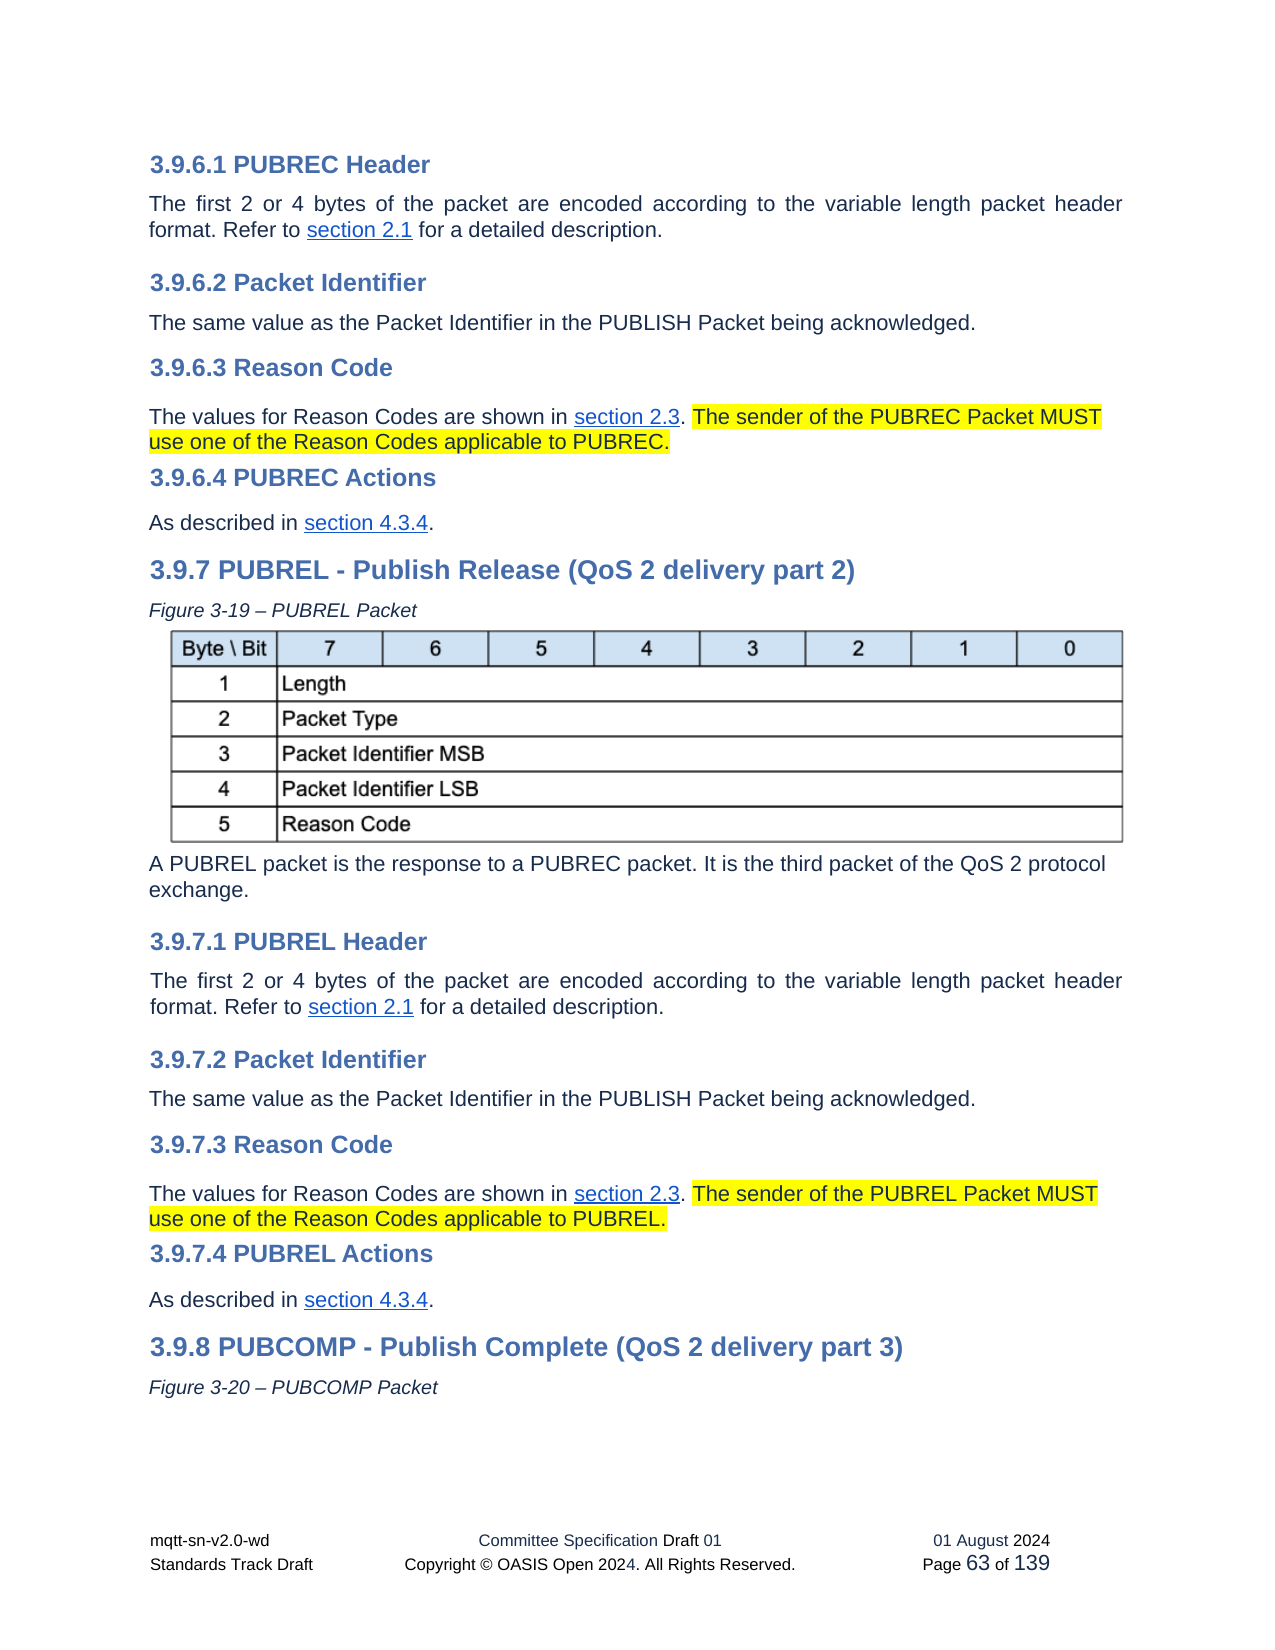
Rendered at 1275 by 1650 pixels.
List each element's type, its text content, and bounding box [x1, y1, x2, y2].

text The first 2 or 4 bytes of the packet are encoded according to the variable length packet header format. Refer to section 2.1 for a detailed description. [148, 191, 1124, 242]
subtitle 3.9.6.4 PUBREC Actions [150, 462, 1124, 491]
text The same value as the Packet Identifier in the PUBLISH Packet being acknowledged. [148, 309, 1124, 334]
text Figure 3-19 – PUBREL Packet [148, 599, 1124, 622]
text Figure 3-20 – PUBCOMP Packet [148, 1376, 1124, 1399]
text A PUBREL packet is the response to a PUBREC packet. It is the third packet of the QoS 2 protocol exchange. [148, 851, 1124, 902]
subtitle 3.9.6.1 PUBREC Header [150, 150, 1124, 179]
text The same value as the Packet Identifier in the PUBLISH Packet being acknowledged. [148, 1086, 1124, 1111]
subtitle 3.9.6.2 Packet Identifier [150, 268, 1124, 297]
text As described in section 4.3.4. [148, 510, 1124, 535]
subtitle 3.9.8 PUBCOMP - Publish Complete (QoS 2 delivery part 3) [150, 1331, 1124, 1362]
subtitle 3.9.7.1 PUBREL Header [150, 927, 1124, 955]
text The values for Reason Codes are shown in section 2.3. The sender of the PUBREC Packet MUST use one of the Reason Codes applicable to PUBREC. [148, 404, 1124, 454]
subtitle 3.9.6.3 Reason Code [150, 353, 1124, 382]
text The first 2 or 4 bytes of the packet are encoded according to the variable length packet header format. Refer to section 2.1 for a detailed description. [150, 968, 1124, 1019]
subtitle 3.9.7.3 Reason Code [150, 1130, 1124, 1159]
subtitle 3.9.7.2 Packet Identifier [150, 1045, 1124, 1073]
picture [148, 630, 1124, 843]
text As described in section 4.3.4. [148, 1287, 1124, 1312]
subtitle 3.9.7 PUBREL - Publish Release (QoS 2 delivery part 2) [150, 554, 1124, 586]
subtitle 3.9.7.4 PUBREL Actions [150, 1239, 1124, 1268]
text The values for Reason Codes are shown in section 2.3. The sender of the PUBREL Packet MUST use one of the Reason Codes applicable to PUBREL. [148, 1180, 1124, 1231]
